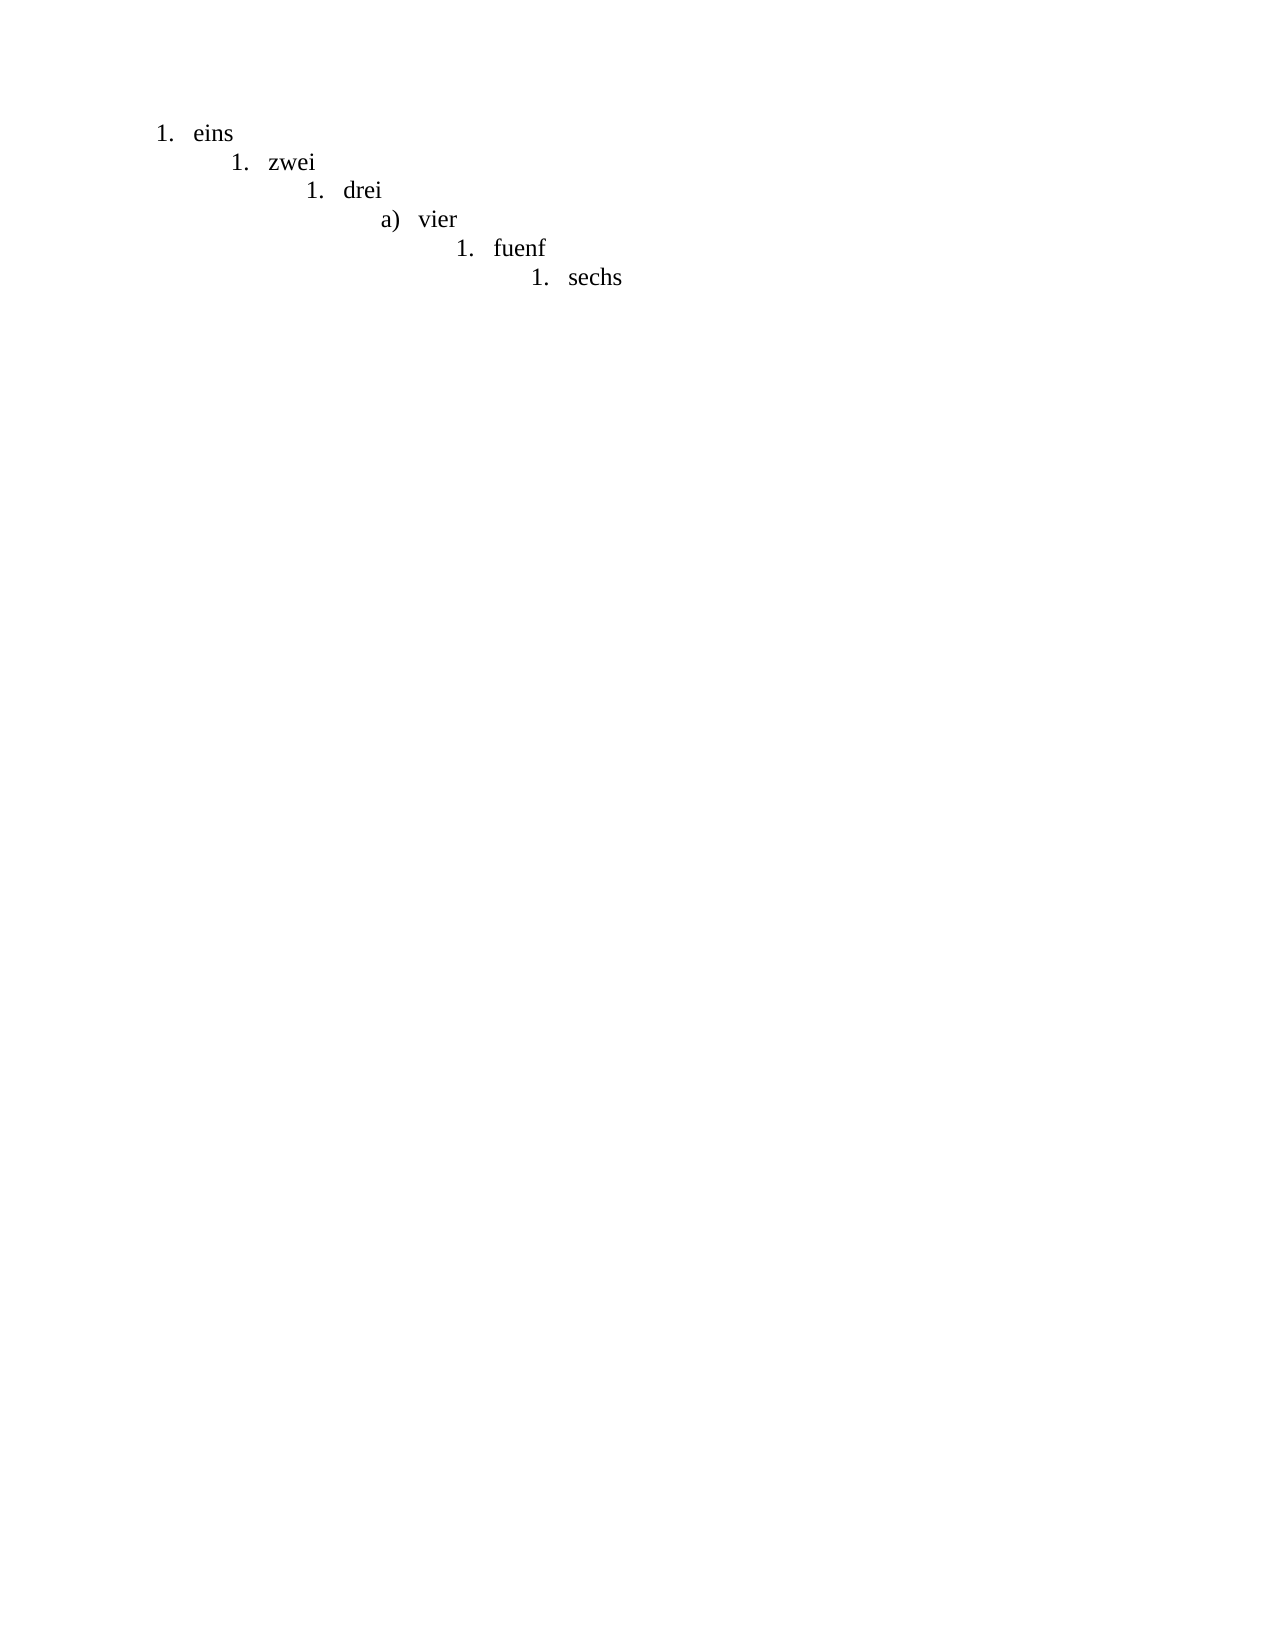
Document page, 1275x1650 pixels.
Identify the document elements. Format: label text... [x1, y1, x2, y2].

list eins [156, 118, 1157, 147]
list vier [381, 204, 1157, 233]
list sechs [531, 262, 1157, 291]
list zwei [231, 147, 1157, 176]
list fuenf [456, 233, 1157, 262]
list drei [306, 176, 1157, 204]
